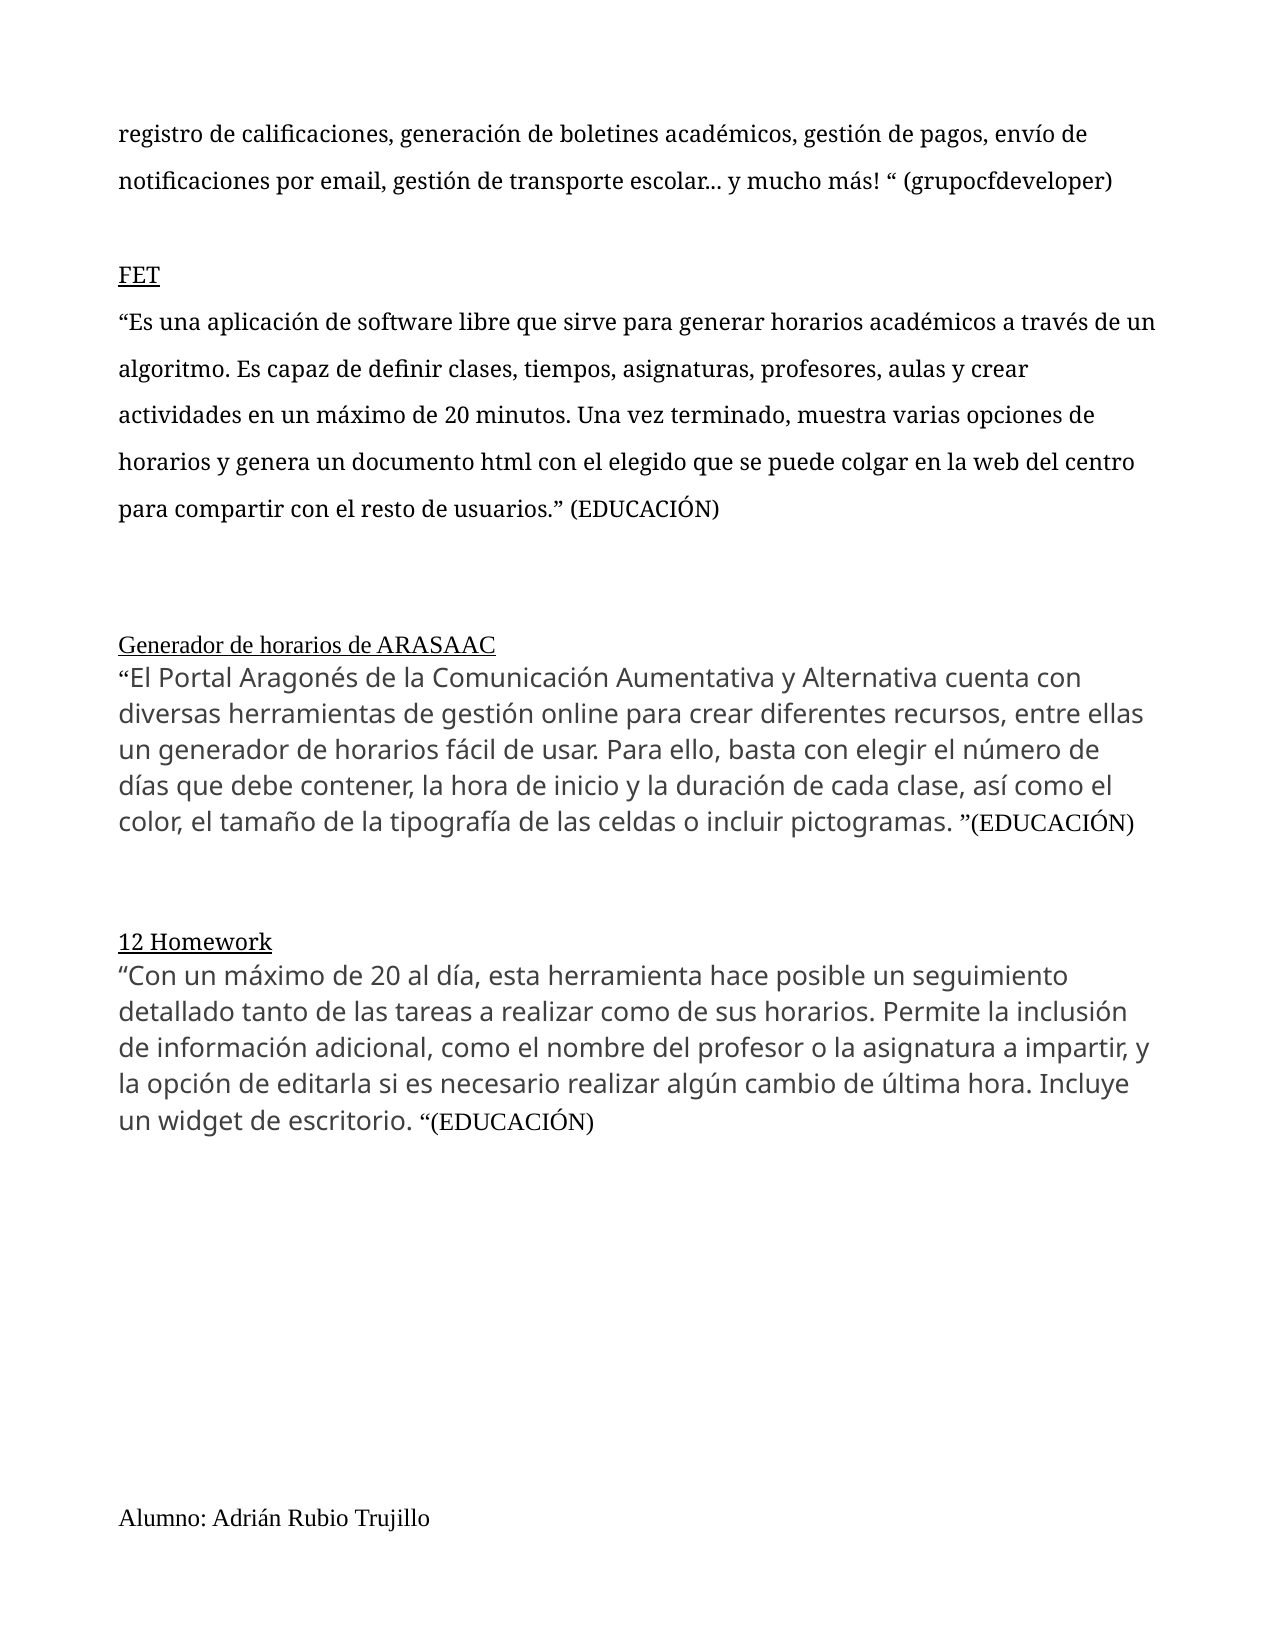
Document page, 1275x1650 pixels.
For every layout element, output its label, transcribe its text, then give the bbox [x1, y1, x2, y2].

text “El Portal Aragonés de la Comunicación Aumentativa y Alternativa cuenta con diversas herramientas de gestión online para crear diferentes recursos, entre ellas un generador de horarios fácil de usar. Para ello, basta con elegir el número de días que debe contener, la hora de inicio y la duración de cada clase, así como el color, el tamaño de la tipografía de las celdas o incluir pictogramas. ”(EDUCACIÓN) [118, 659, 1157, 839]
text registro de calificaciones, generación de boletines académicos, gestión de pagos, envío de notificaciones por email, gestión de transporte escolar... y mucho más! “ (grupocfdeveloper) [118, 118, 1157, 196]
text Generador de horarios de ARASAAC [118, 630, 1157, 659]
text “Con un máximo de 20 al día, esta herramienta hace posible un seguimiento detallado tanto de las tareas a realizar como de sus horarios. Permite la inclusión de información adicional, como el nombre del profesor o la asignatura a impartir, y la opción de editarla si es necesario realizar algún cambio de última hora. Incluye un widget de escritorio. “(EDUCACIÓN) [118, 957, 1157, 1138]
text “Es una aplicación de software libre que sirve para generar horarios académicos a través de un algoritmo. Es capaz de definir clases, tiempos, asignaturas, profesores, aulas y crear actividades en un máximo de 20 minutos. Una vez terminado, muestra varias opciones de horarios y genera un documento html con el elegido que se puede colgar en la web del centro para compartir con el resto de usuarios.” (EDUCACIÓN) [118, 306, 1157, 524]
text 12 Homework [118, 926, 1157, 957]
text FET [118, 259, 1157, 290]
